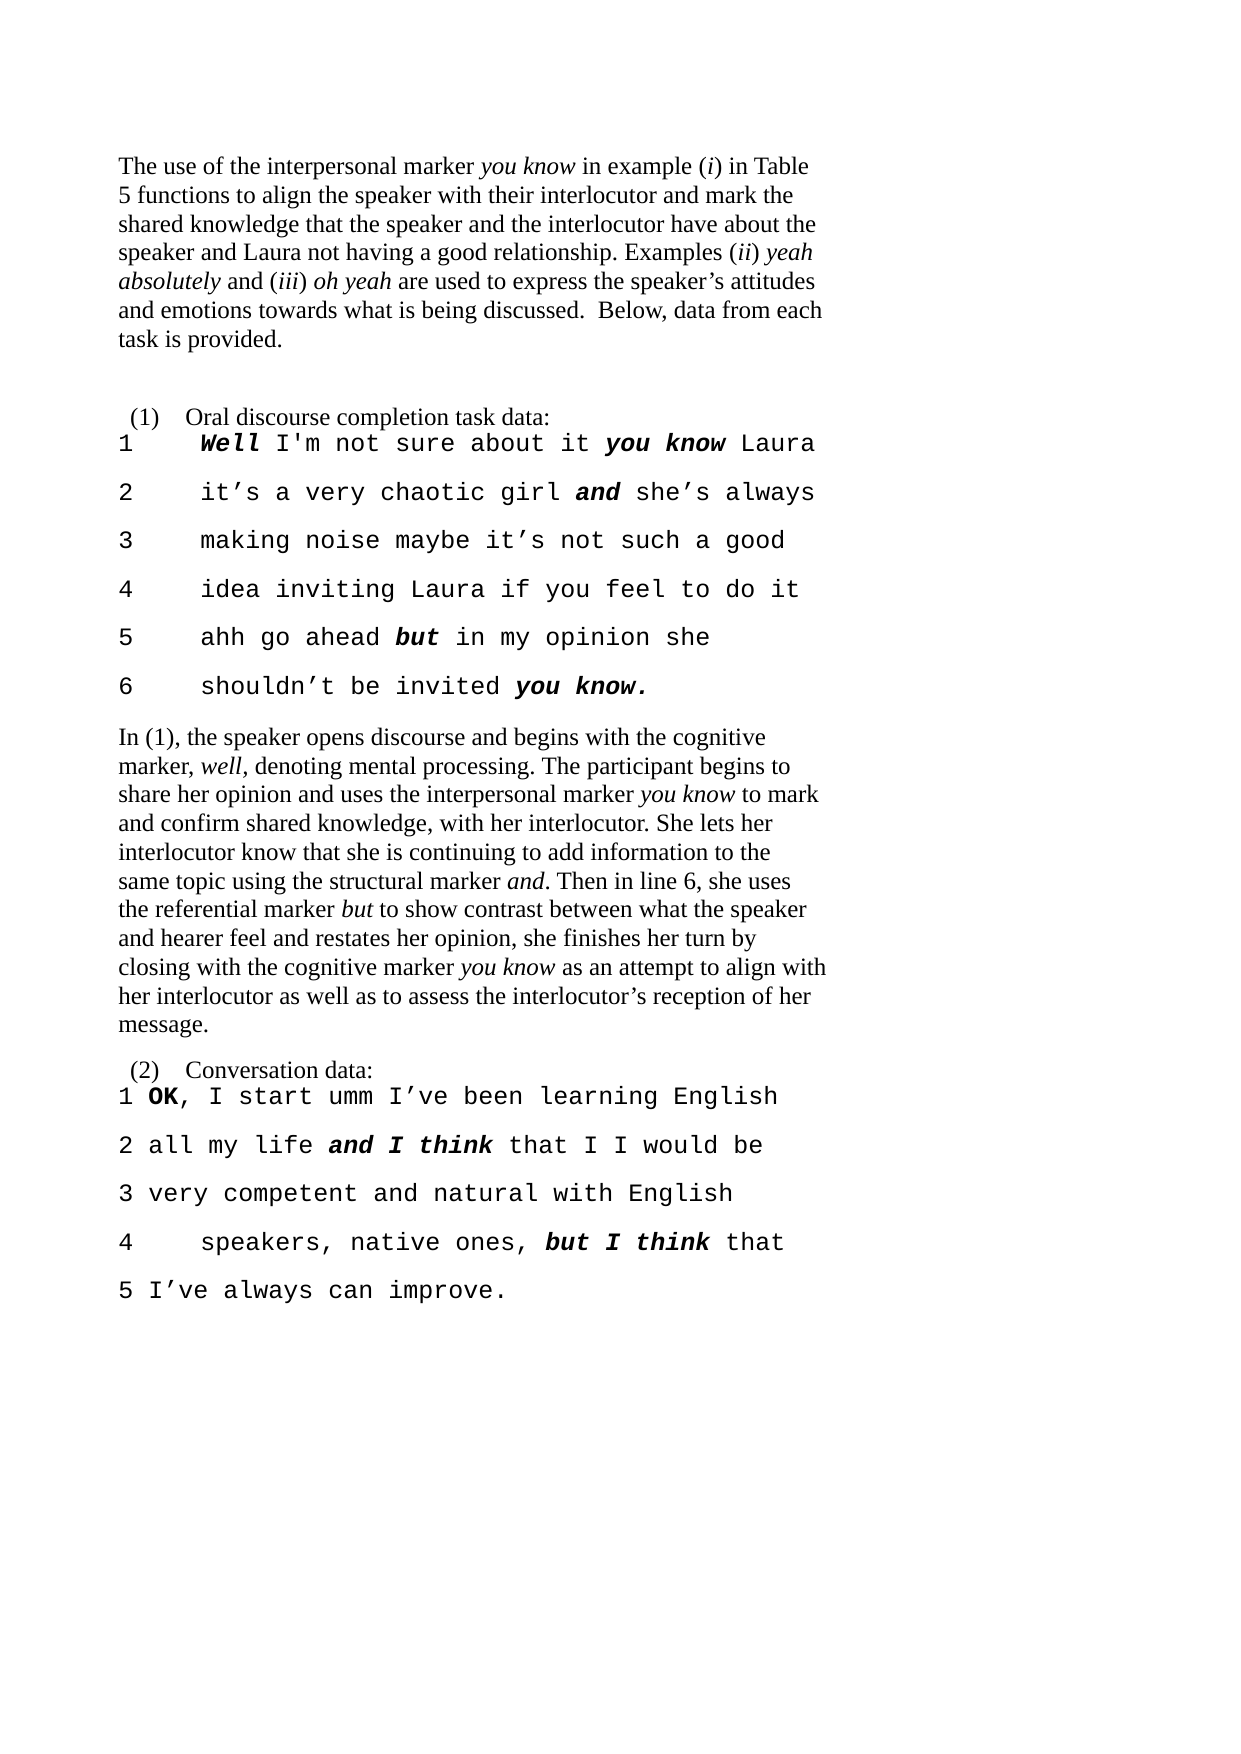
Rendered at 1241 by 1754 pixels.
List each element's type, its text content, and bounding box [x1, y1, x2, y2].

text 3 very competent and natural with English [118, 1181, 827, 1209]
text 1 OK, I start umm I’ve been learning English [118, 1084, 827, 1112]
text 1 Well I'm not sure about it you know Laura [118, 431, 827, 459]
text 6 shouldn’t be invited you know. [118, 673, 827, 702]
list Oral discourse completion task data: [130, 402, 827, 431]
text 4 speakers, native ones, but I think that [118, 1229, 827, 1258]
text 2 it’s a very chaotic girl and she’s always [118, 479, 827, 508]
text 4 idea inviting Laura if you feel to do it [118, 576, 827, 605]
text 2 all my life and I think that I I would be [118, 1132, 827, 1161]
text 5 I’ve always can improve. [118, 1278, 827, 1306]
text The use of the interpersonal marker you know in example (i) in Table 5 functions to align the speaker with their interlocutor and mark the shared knowledge that the speaker and the interlocutor have about the speaker and Laura not having a good relationship. Examples (ii) yeah absolutely and (iii) oh yeah are used to express the speaker’s attitudes and emotions towards what is being discussed. Below, data from each task is provided. [118, 151, 827, 352]
text 5 ahh go ahead but in my opinion she [118, 625, 827, 653]
text In (1), the speaker opens discourse and begins with the cognitive marker, well, denoting mental processing. The participant begins to share her opinion and uses the interpersonal marker you know to mark and confirm shared knowledge, with her interlocutor. She lets her interlocutor know that she is continuing to add information to the same topic using the structural marker and. Then in line 6, she uses the referential marker but to show contrast between what the speaker and hearer feel and restates her opinion, she finishes her turn by closing with the cognitive marker you know as an attempt to align with her interlocutor as well as to assess the interlocutor’s reception of her message. [118, 722, 827, 1038]
list Conversation data: [130, 1055, 827, 1084]
text 3 making noise maybe it’s not such a good [118, 528, 827, 556]
